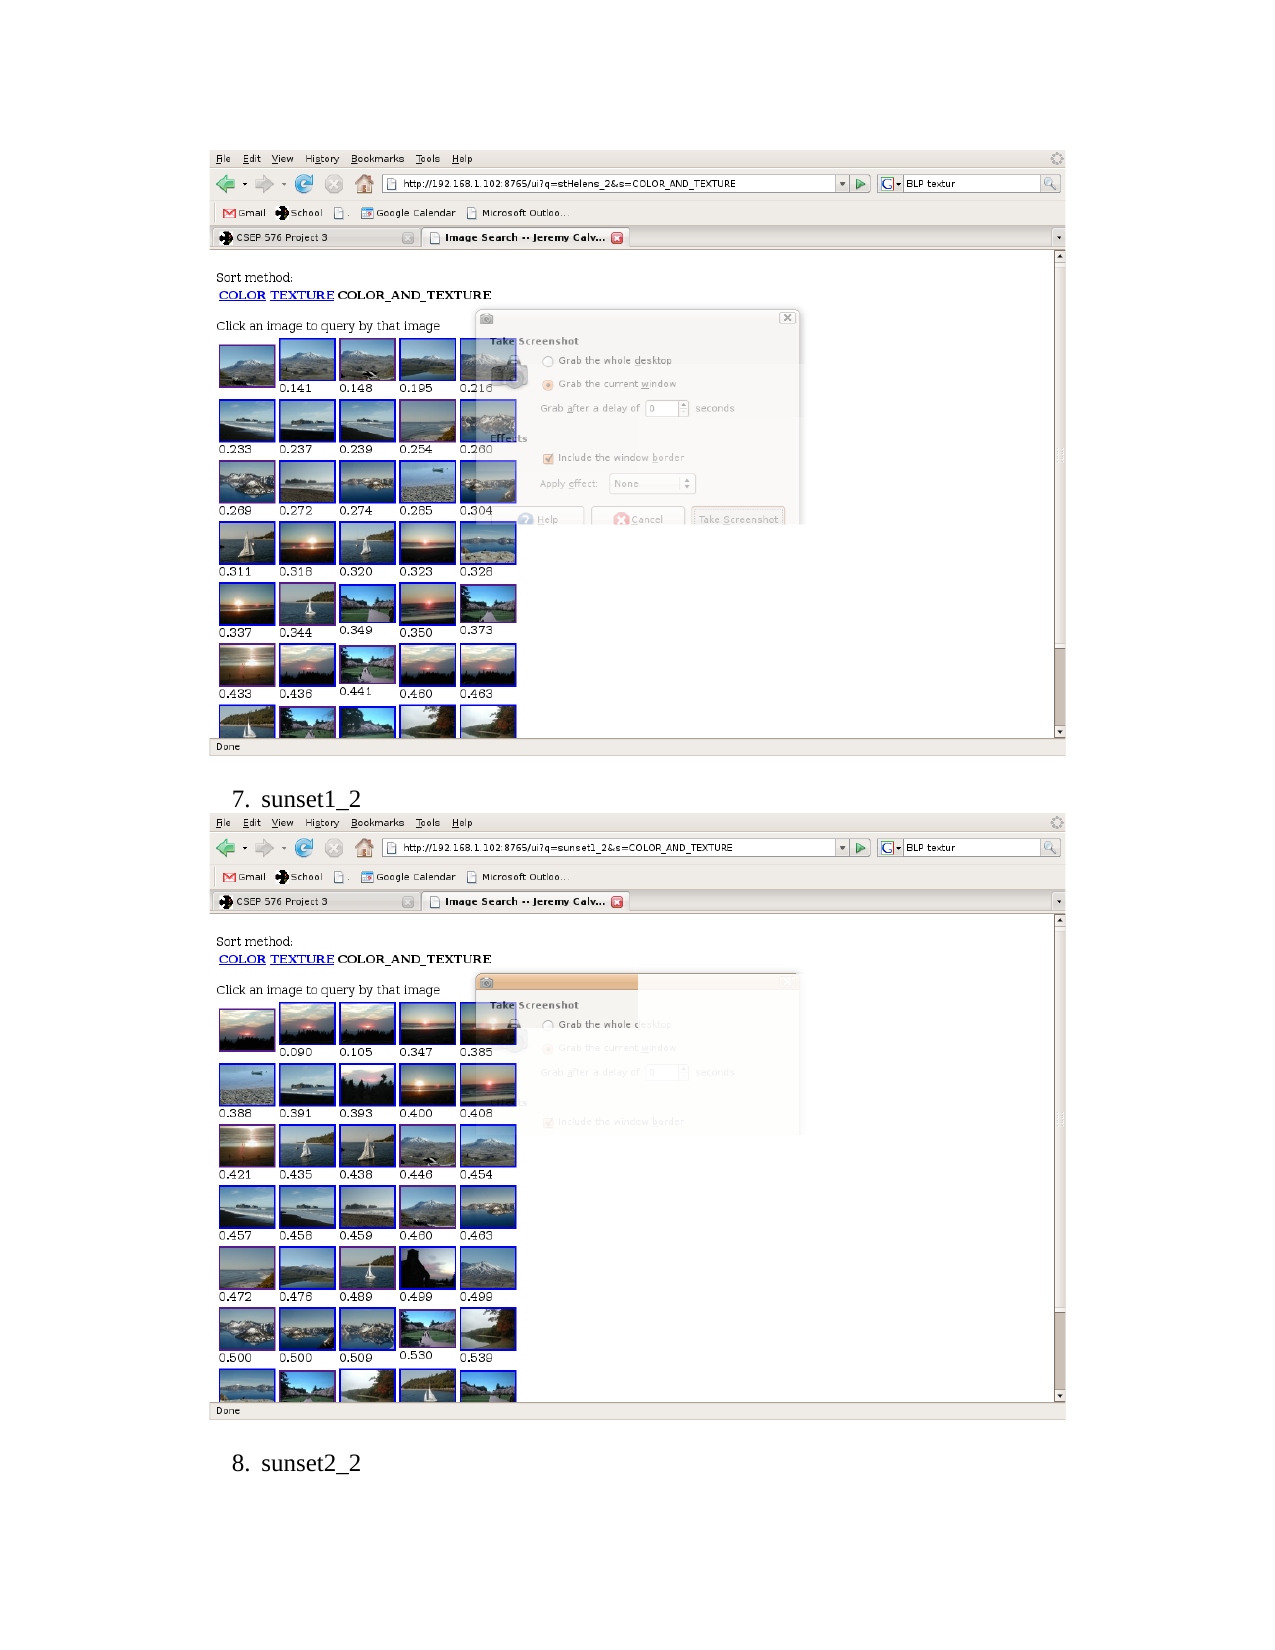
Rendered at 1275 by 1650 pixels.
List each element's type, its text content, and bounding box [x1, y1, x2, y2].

picture [209, 150, 1066, 756]
list sunset2_2 [232, 1448, 1087, 1477]
list sunset1_2 [232, 784, 1087, 813]
picture [209, 813, 1066, 1420]
